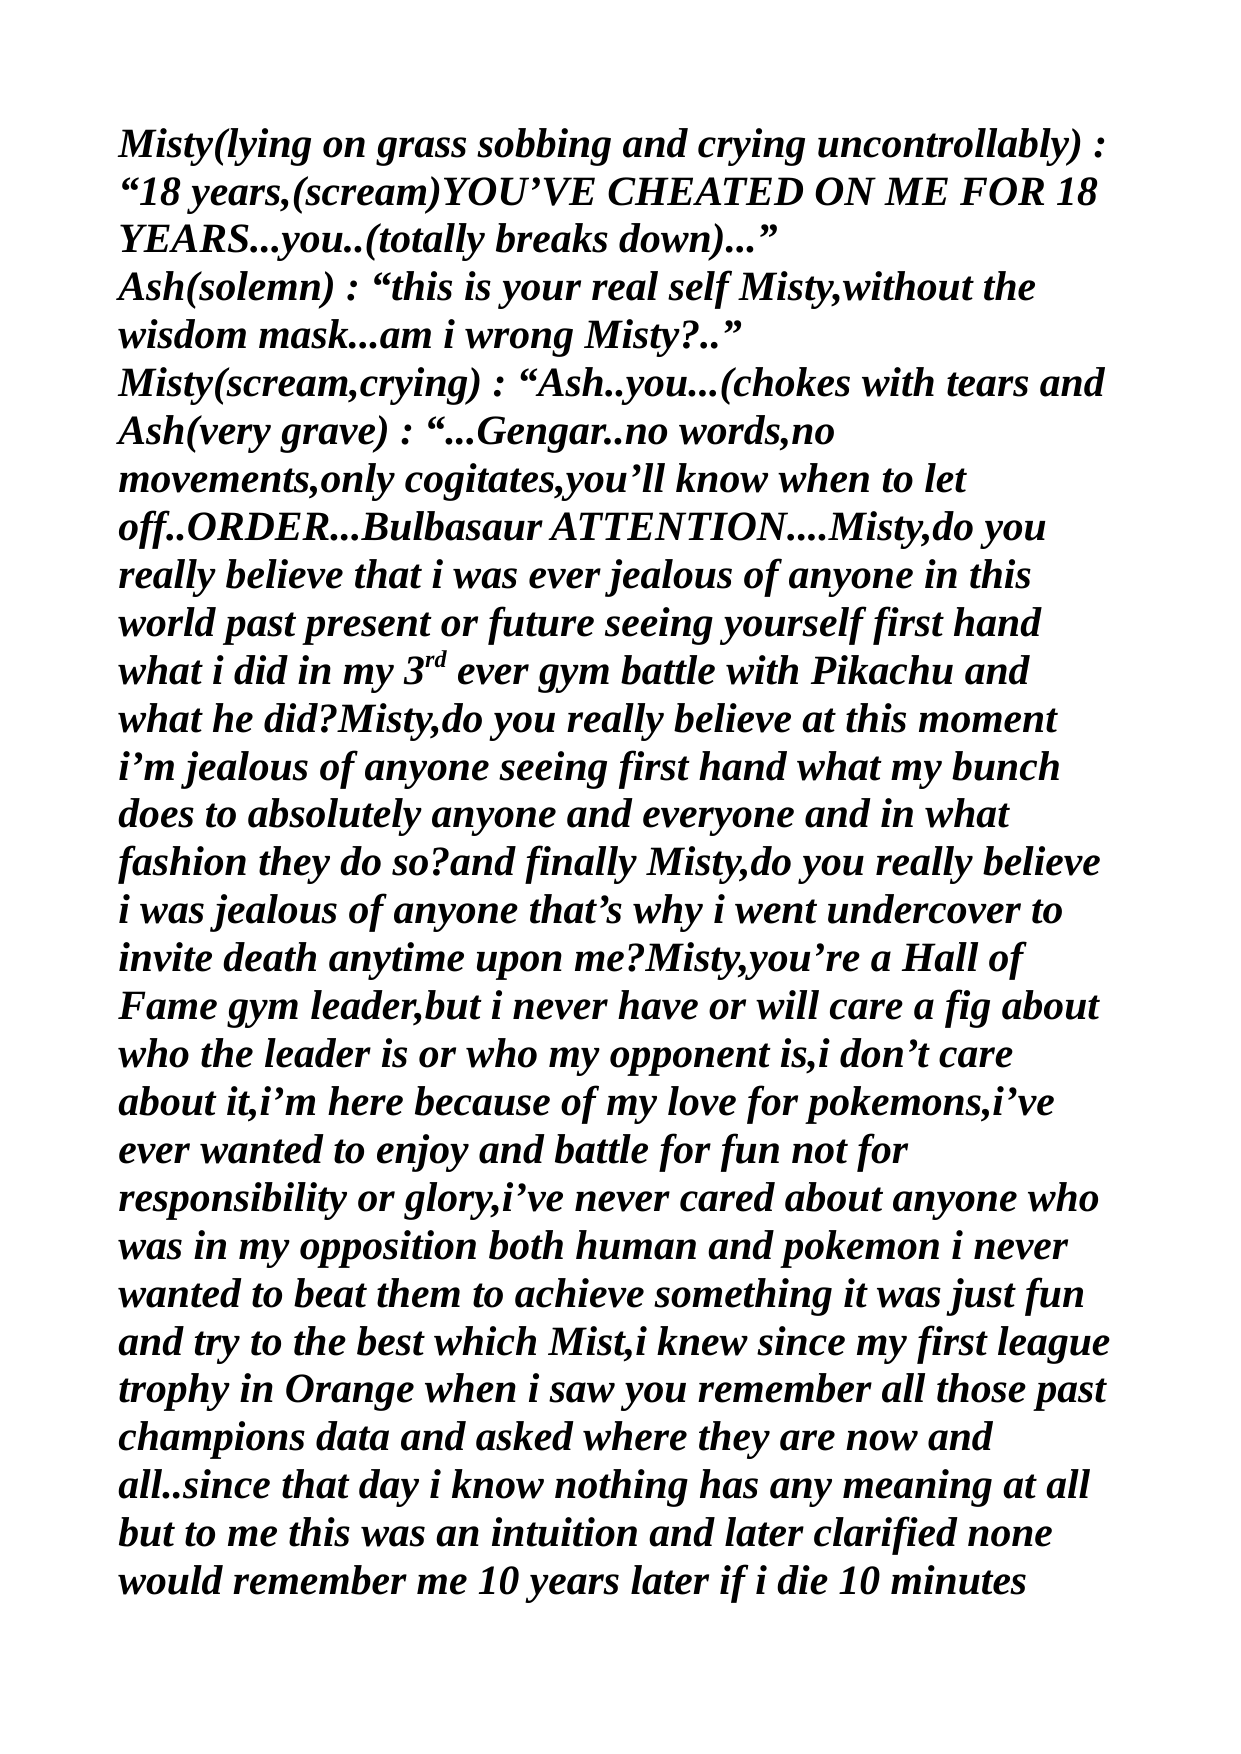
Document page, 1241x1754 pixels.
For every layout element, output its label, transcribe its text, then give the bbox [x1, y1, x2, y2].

text Ash(solemn) : “this is your real self Misty,without the wisdom mask...am i wrong Misty?..” [118, 262, 1122, 358]
text Ash(very grave) : “...Gengar..no words,no movements,only cogitates,you’ll know when to let off..ORDER...Bulbasaur ATTENTION....Misty,do you really believe that i was ever jealous of anyone in this world past present or future seeing yourself first hand what i did in my 3rd ever gym battle with Pikachu and what he did?Misty,do you really believe at this moment i’m jealous of anyone seeing first hand what my bunch does to absolutely anyone and everyone and in what fashion they do so?and finally Misty,do you really believe i was jealous of anyone that’s why i went undercover to invite death anytime upon me?Misty,you’re a Hall of Fame gym leader,but i never have or will care a fig about who the leader is or who my opponent is,i don’t care about it,i’m here because of my love for pokemons,i’ve ever wanted to enjoy and battle for fun not for responsibility or glory,i’ve never cared about anyone who was in my opposition both human and pokemon i never wanted to beat them to achieve something it was just fun and try to the best which Mist,i knew since my first league trophy in Orange when i saw you remember all those past champions data and asked where they are now and all..since that day i know nothing has any meaning at all but to me this was an intuition and later clarified none would remember me 10 years later if i die 10 minutes [118, 406, 1122, 1603]
text Misty(scream,crying) : “Ash..you...(chokes with tears and [118, 358, 1122, 406]
text Misty(lying on grass sobbing and crying uncontrollably) : “18 years,(scream)YOU’VE CHEATED ON ME FOR 18 YEARS...you..(totally breaks down)...” [118, 118, 1122, 262]
